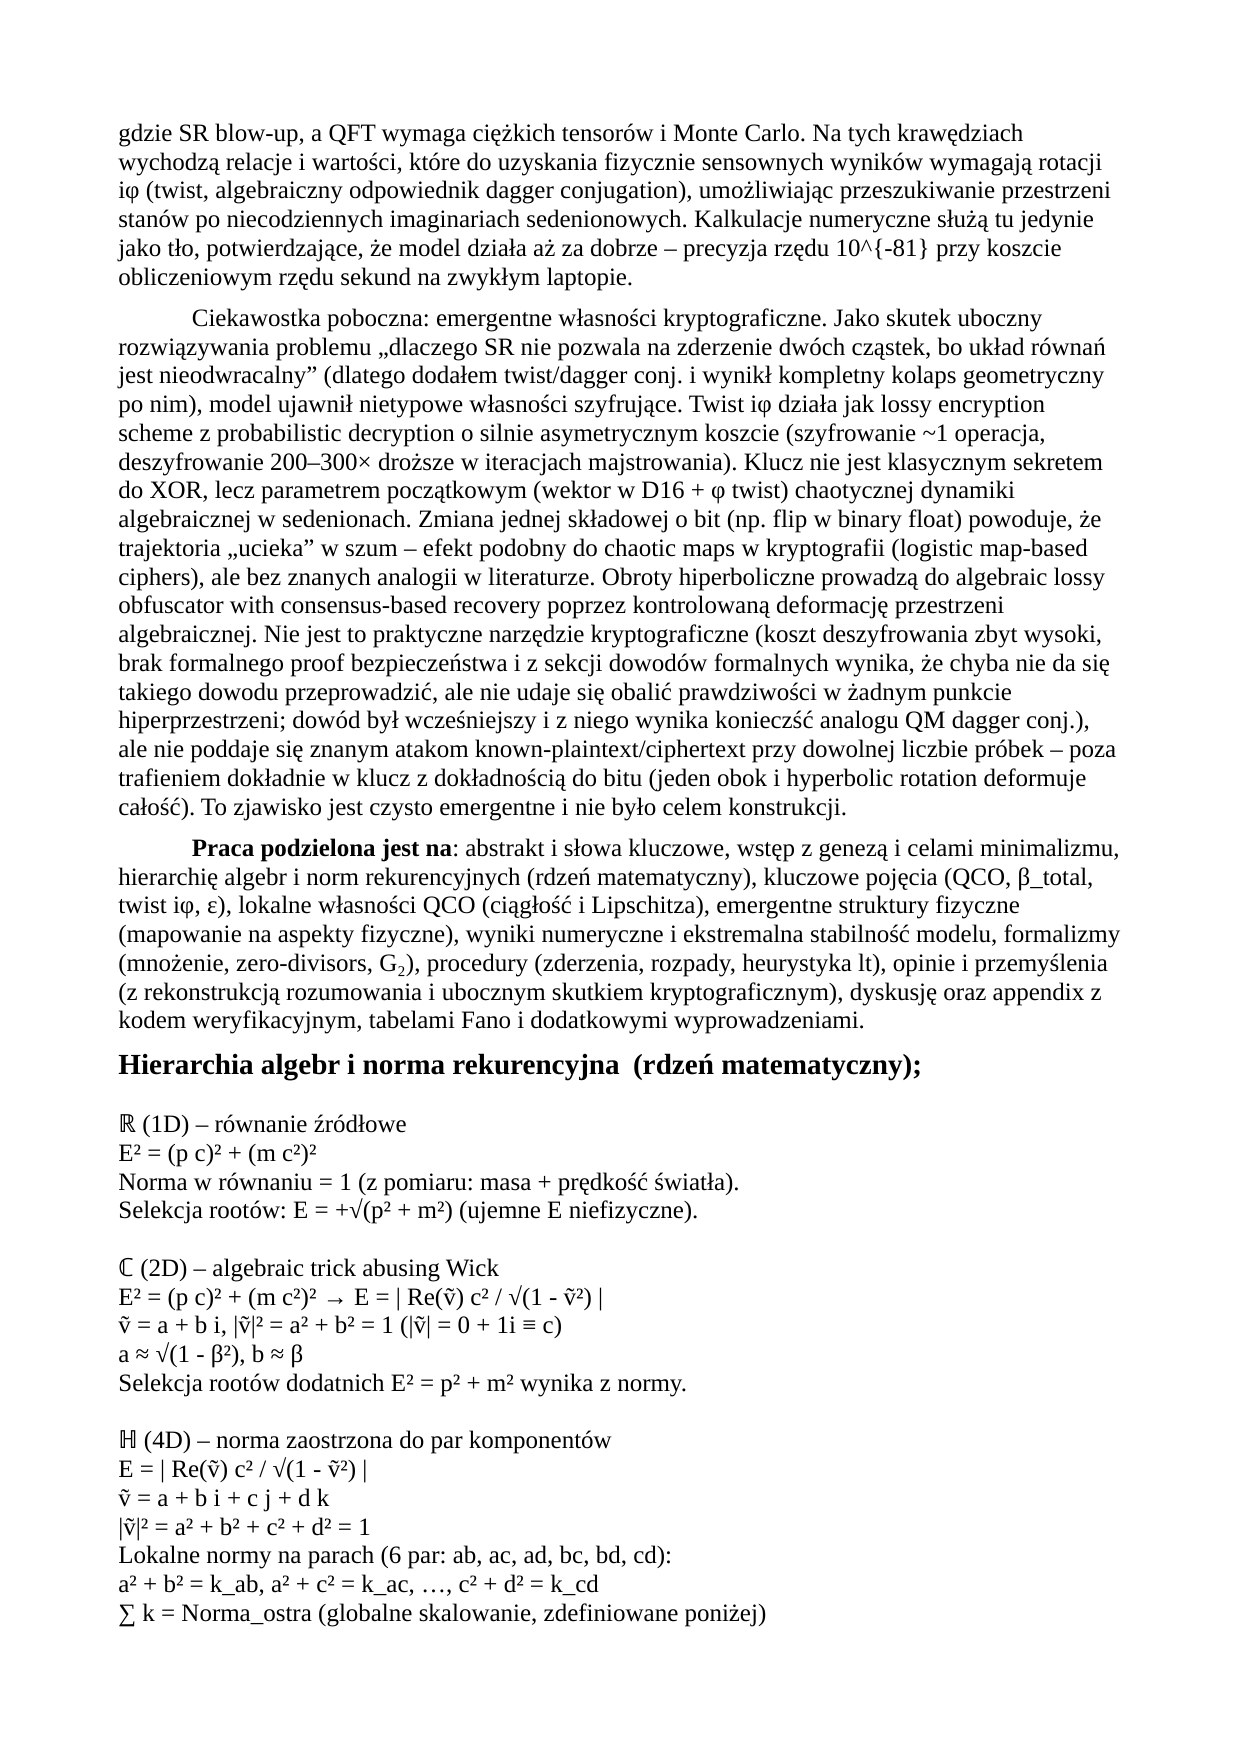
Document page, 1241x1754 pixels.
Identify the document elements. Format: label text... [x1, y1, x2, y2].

text ℂ (2D) – algebraic trick abusing Wick E² = (p c)² + (m c²)² → E = | Re(ṽ) c² / √(1 - ṽ²) | ṽ = a + b i, |ṽ|² = a² + b² = 1 (|ṽ| = 0 + 1i ≡ c) a ≈ √(1 - β²), b ≈ β Selekcja rootów dodatnich E² = p² + m² wynika z normy. ℍ (4D) – norma zaostrzona do par komponentów E = | Re(ṽ) c² / √(1 - ṽ²) | ṽ = a + b i + c j + d k |ṽ|² = a² + b² + c² + d² = 1 Lokalne normy na parach (6 par: ab, ac, ad, bc, bd, cd): a² + b² = k_ab, a² + c² = k_ac, …, c² + d² = k_cd ∑ k = Norma_ostra (globalne skalowanie, zdefiniowane poniżej) [118, 1224, 1122, 1627]
text Ciekawostka poboczna: emergentne własności kryptograficzne. Jako skutek uboczny rozwiązywania problemu „dlaczego SR nie pozwala na zderzenie dwóch cząstek, bo układ równań jest nieodwracalny” (dlatego dodałem twist/dagger conj. i wynikł kompletny kolaps geometryczny po nim), model ujawnił nietypowe własności szyfrujące. Twist iφ działa jak lossy encryption scheme z probabilistic decryption o silnie asymetrycznym koszcie (szyfrowanie ~1 operacja, deszyfrowanie 200–300× droższe w iteracjach majstrowania). Klucz nie jest klasycznym sekretem do XOR, lecz parametrem początkowym (wektor w D16 + φ twist) chaotycznej dynamiki algebraicznej w sedenionach. Zmiana jednej składowej o bit (np. flip w binary float) powoduje, że trajektoria „ucieka” w szum – efekt podobny do chaotic maps w kryptografii (logistic map-based ciphers), ale bez znanych analogii w literaturze. Obroty hiperboliczne prowadzą do algebraic lossy obfuscator with consensus-based recovery poprzez kontrolowaną deformację przestrzeni algebraicznej. Nie jest to praktyczne narzędzie kryptograficzne (koszt deszyfrowania zbyt wysoki, brak formalnego proof bezpieczeństwa i z sekcji dowodów formalnych wynika, że chyba nie da się takiego dowodu przeprowadzić, ale nie udaje się obalić prawdziwości w żadnym punkcie hiperprzestrzeni; dowód był wcześniejszy i z niego wynika konieczść analogu QM dagger conj.), ale nie poddaje się znanym atakom known-plaintext/ciphertext przy dowolnej liczbie próbek – poza trafieniem dokładnie w klucz z dokładnością do bitu (jeden obok i hyperbolic rotation deformuje całość). To zjawisko jest czysto emergentne i nie było celem konstrukcji. [118, 303, 1122, 821]
text ℝ (1D) – równanie źródłowe E² = (p c)² + (m c²)² Norma w równaniu = 1 (z pomiaru: masa + prędkość światła). Selekcja rootów: E = +√(p² + m²) (ujemne E niefizyczne). [118, 1109, 1122, 1224]
text gdzie SR blow-up, a QFT wymaga ciężkich tensorów i Monte Carlo. Na tych krawędziach wychodzą relacje i wartości, które do uzyskania fizycznie sensownych wyników wymagają rotacji iφ (twist, algebraiczny odpowiednik dagger conjugation), umożliwiając przeszukiwanie przestrzeni stanów po niecodziennych imaginariach sedenionowych. Kalkulacje numeryczne służą tu jedynie jako tło, potwierdzające, że model działa aż za dobrze – precyzja rzędu 10^{-81} przy koszcie obliczeniowym rzędu sekund na zwykłym laptopie. [118, 118, 1122, 291]
text Praca podzielona jest na: abstrakt i słowa kluczowe, wstęp z genezą i celami minimalizmu, hierarchię algebr i norm rekurencyjnych (rdzeń matematyczny), kluczowe pojęcia (QCO, β_total, twist iφ, ε), lokalne własności QCO (ciągłość i Lipschitza), emergentne struktury fizyczne (mapowanie na aspekty fizyczne), wyniki numeryczne i ekstremalna stabilność modelu, formalizmy (mnożenie, zero-divisors, G₂), procedury (zderzenia, rozpady, heurystyka lt), opinie i przemyślenia (z rekonstrukcją rozumowania i ubocznym skutkiem kryptograficznym), dyskusję oraz appendix z kodem weryfikacyjnym, tabelami Fano i dodatkowymi wyprowadzeniami. [118, 833, 1122, 1034]
text Hierarchia algebr i norma rekurencyjna (rdzeń matematyczny); [118, 1047, 1122, 1080]
